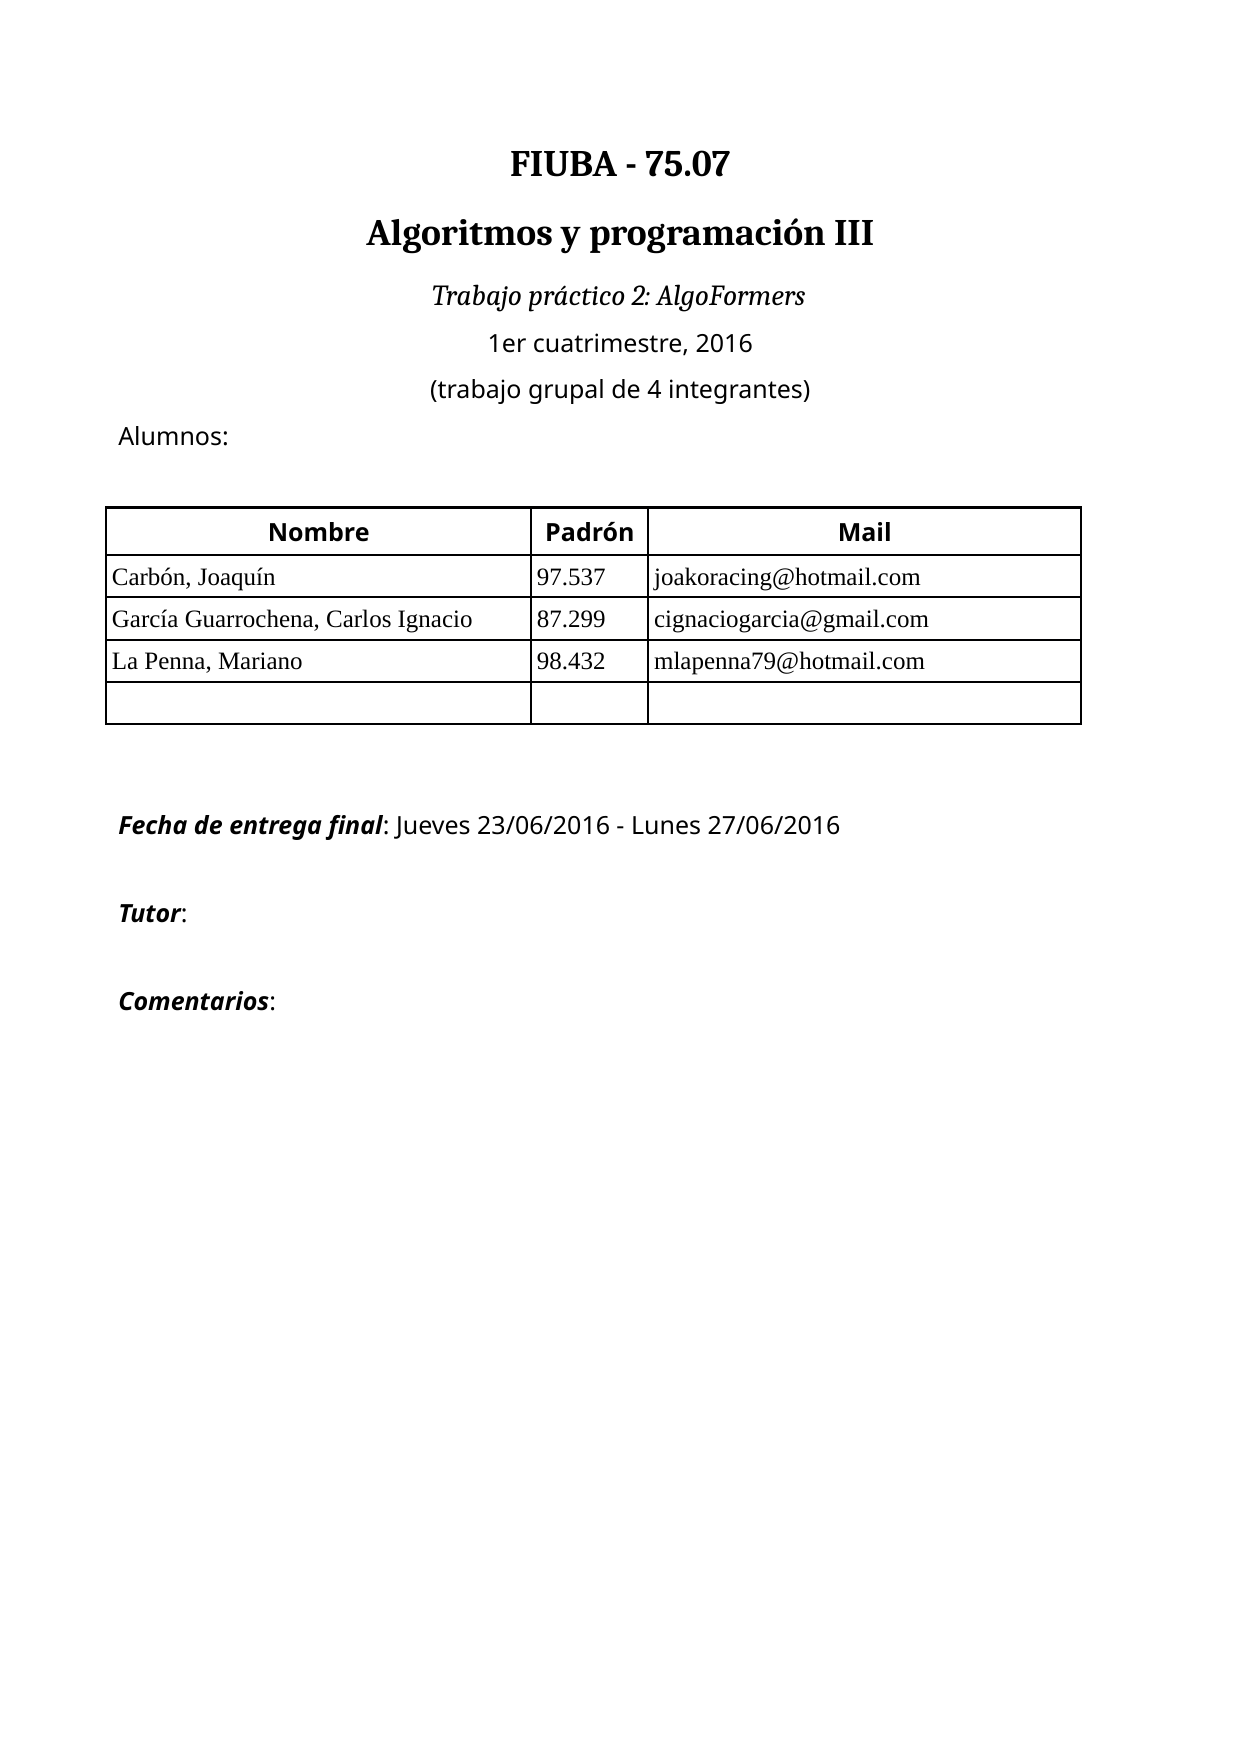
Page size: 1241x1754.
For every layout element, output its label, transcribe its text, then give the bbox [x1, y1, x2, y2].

text Comentarios: [118, 983, 1122, 1017]
table_cell Carbón, Joaquín [107, 556, 530, 596]
text FIUBA - 75.07 [118, 143, 1122, 186]
table_cell 87.299 [532, 598, 647, 638]
table_cell joakoracing@hotmail.com [649, 556, 1080, 596]
table_header Nombre [107, 509, 530, 554]
table_cell García Guarrochena, Carlos Ignacio [107, 598, 530, 638]
text Tutor: [118, 896, 1122, 929]
table_cell [649, 683, 1080, 723]
text Algoritmos y programación III [118, 211, 1122, 254]
text Fecha de entrega final: Jueves 23/06/2016 - Lunes 27/06/2016 [118, 808, 1122, 842]
text 1er cuatrimestre, 2016 [118, 325, 1122, 359]
text (trabajo grupal de 4 integrantes) [118, 372, 1122, 406]
table_cell 97.537 [532, 556, 647, 596]
text Trabajo práctico 2: AlgoFormers [118, 279, 1122, 313]
table_header Mail [649, 509, 1080, 554]
table_cell cignaciogarcia@gmail.com [649, 598, 1080, 638]
text Alumnos: [118, 418, 1122, 453]
table_cell [107, 683, 530, 723]
table_header Padrón [532, 509, 647, 554]
table_cell [532, 683, 647, 723]
table_cell mlapenna79@hotmail.com [649, 641, 1080, 681]
table_cell La Penna, Mariano [107, 641, 530, 681]
table_cell 98.432 [532, 641, 647, 681]
